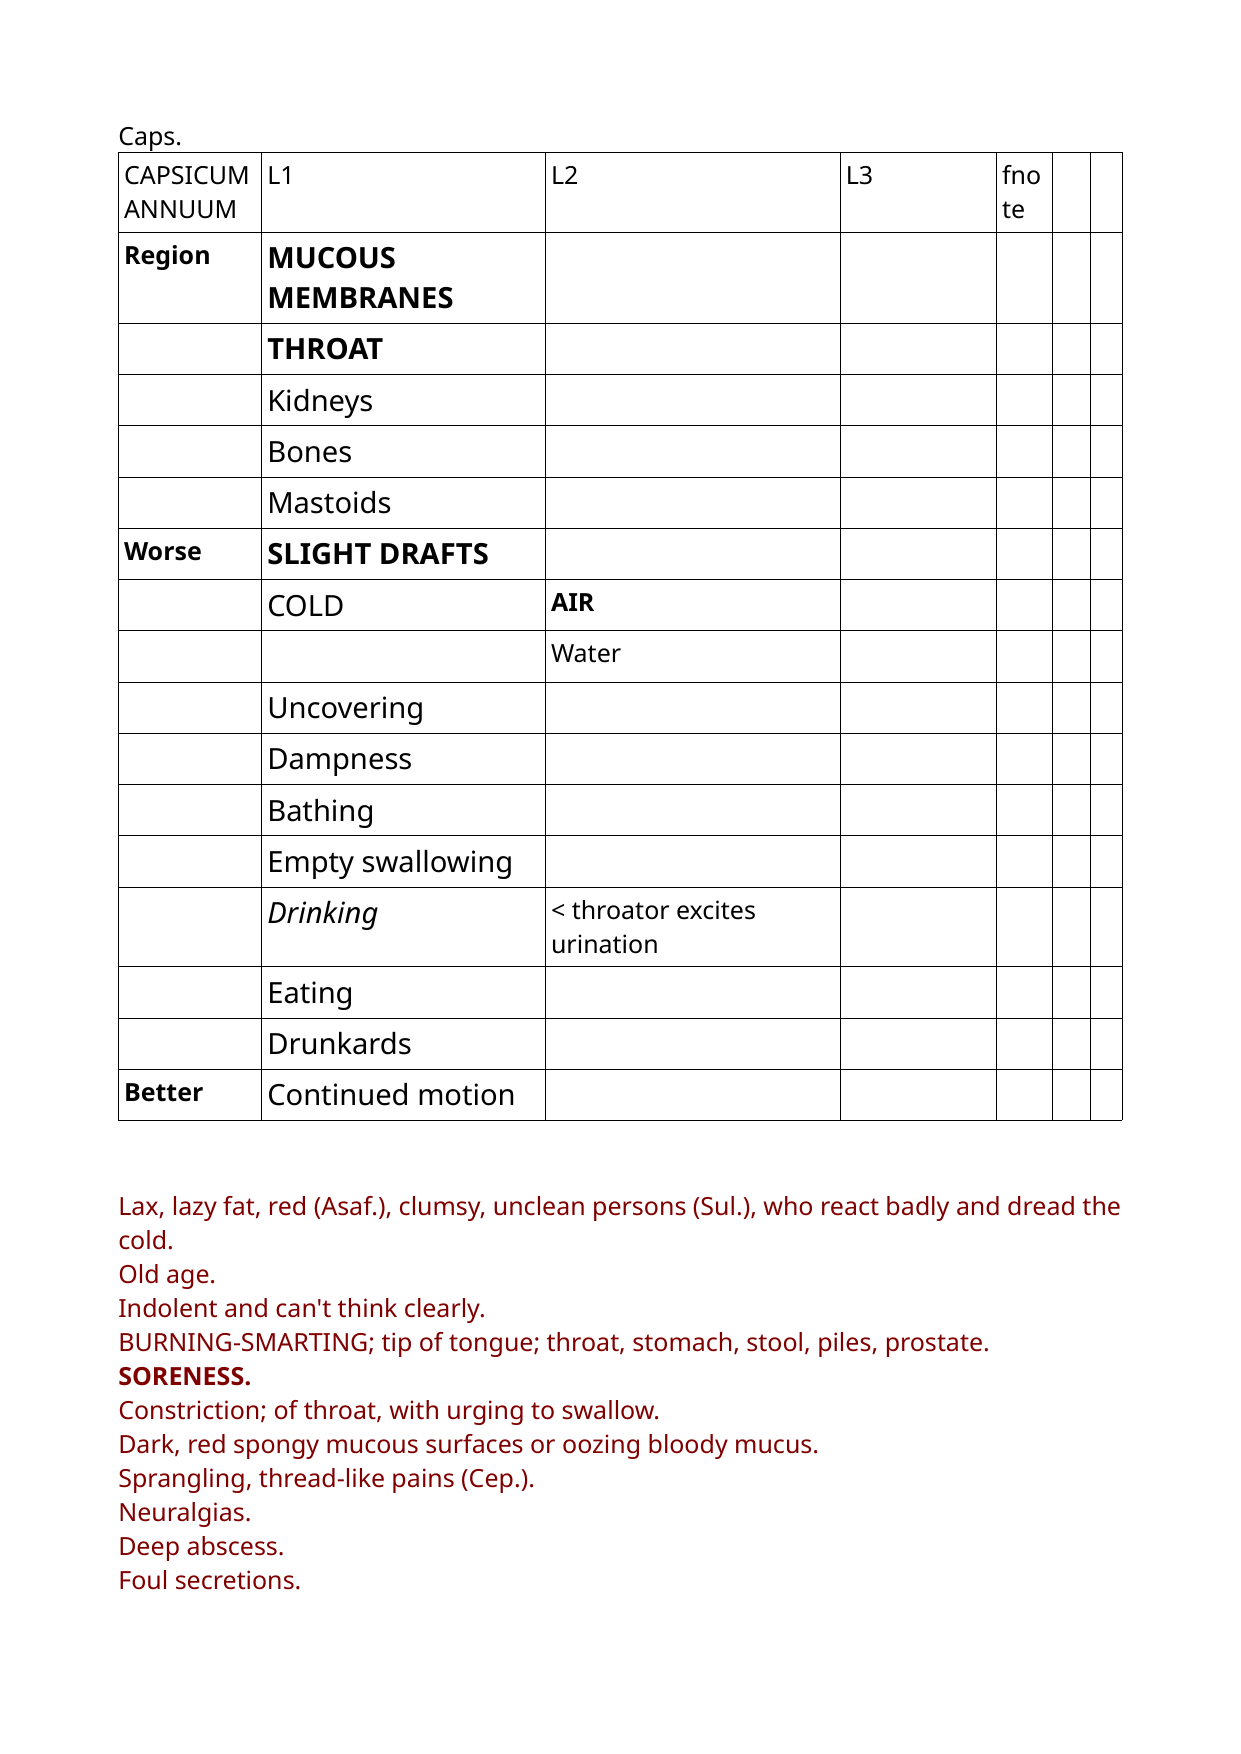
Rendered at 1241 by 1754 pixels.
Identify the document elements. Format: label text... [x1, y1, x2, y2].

table_cell [841, 888, 996, 966]
table_cell [1053, 631, 1090, 682]
table_cell [997, 529, 1052, 579]
table_cell [1091, 375, 1122, 425]
table_cell [1053, 324, 1090, 374]
table_cell [1091, 580, 1122, 630]
table_cell [119, 631, 261, 682]
table_cell [1053, 836, 1090, 887]
table_cell [546, 529, 840, 579]
table_cell [1091, 1019, 1122, 1069]
table_cell [841, 324, 996, 374]
table_cell [997, 785, 1052, 835]
table_cell [1053, 1070, 1090, 1120]
table_cell Empty swallowing [262, 836, 545, 887]
table_cell [997, 734, 1052, 784]
table_cell Region [119, 233, 261, 323]
table_cell Better [119, 1070, 261, 1120]
table_cell [546, 836, 840, 887]
table_cell [1053, 233, 1090, 323]
table_cell [119, 888, 261, 966]
text Indolent and can't think clearly. [118, 1290, 1122, 1324]
table_cell [119, 375, 261, 425]
table_cell [1053, 529, 1090, 579]
table_cell [1091, 233, 1122, 323]
table_cell [1053, 375, 1090, 425]
table_cell [546, 233, 840, 323]
text BURNING-SMARTING; tip of tongue; throat, stomach, stool, piles, prostate. [118, 1324, 1122, 1358]
table_cell [841, 631, 996, 682]
table_cell [1091, 324, 1122, 374]
table_cell Continued motion [262, 1070, 545, 1120]
table_cell [1091, 683, 1122, 733]
table_cell MUCOUS MEMBRANES [262, 233, 545, 323]
table_cell THROAT [262, 324, 545, 374]
text Dark, red spongy mucous surfaces or oozing bloody mucus. [118, 1427, 1122, 1461]
table_cell Dampness [262, 734, 545, 784]
table_cell Drunkards [262, 1019, 545, 1069]
table_cell Bones [262, 426, 545, 477]
table_cell Bathing [262, 785, 545, 835]
text Lax, lazy fat, red (Asaf.), clumsy, unclean persons (Sul.), who react badly and dread the cold. [118, 1188, 1122, 1256]
table_cell [1053, 426, 1090, 477]
table_header L1 [262, 153, 545, 232]
table_cell [119, 478, 261, 528]
table_cell [841, 967, 996, 1017]
table_header [1091, 153, 1122, 232]
table_cell [1053, 478, 1090, 528]
table_header CAPSICUM ANNUUM [119, 153, 261, 232]
table_cell [1053, 967, 1090, 1017]
table_cell [841, 478, 996, 528]
table_cell Uncovering [262, 683, 545, 733]
table_cell [119, 580, 261, 630]
table_cell Eating [262, 967, 545, 1017]
table_cell [997, 580, 1052, 630]
text Sprangling, thread-like pains (Cep.). [118, 1461, 1122, 1495]
table_cell [1053, 1019, 1090, 1069]
table_cell [1091, 478, 1122, 528]
table_cell [841, 375, 996, 425]
table_cell [546, 478, 840, 528]
table_cell [1053, 683, 1090, 733]
table_cell [546, 683, 840, 733]
table_cell [841, 836, 996, 887]
table_cell [262, 631, 545, 682]
table_cell [119, 734, 261, 784]
table_cell [546, 967, 840, 1017]
table_cell [1053, 785, 1090, 835]
table_cell [997, 888, 1052, 966]
table_cell [1053, 888, 1090, 966]
table_cell Kidneys [262, 375, 545, 425]
table_cell [841, 785, 996, 835]
table_cell [1091, 426, 1122, 477]
table_header L3 [841, 153, 996, 232]
table_cell [546, 1070, 840, 1120]
table_cell [546, 324, 840, 374]
table_cell [841, 1019, 996, 1069]
table_cell [1091, 631, 1122, 682]
table_cell Drinking [262, 888, 545, 966]
text SORENESS. [118, 1358, 1122, 1393]
table_cell [841, 233, 996, 323]
table_header L2 [546, 153, 840, 232]
table_cell [1091, 785, 1122, 835]
text Old age. [118, 1256, 1122, 1290]
table_cell [841, 426, 996, 477]
table_cell [546, 785, 840, 835]
table_cell [1053, 580, 1090, 630]
table_cell Water [546, 631, 840, 682]
table_cell [119, 324, 261, 374]
table_cell [119, 967, 261, 1017]
table_cell [119, 785, 261, 835]
table_cell [997, 478, 1052, 528]
table_cell [1091, 836, 1122, 887]
table_cell [997, 426, 1052, 477]
text Foul secretions. [118, 1563, 1122, 1597]
table_cell [546, 375, 840, 425]
text Deep abscess. [118, 1529, 1122, 1563]
table_cell [997, 324, 1052, 374]
table_cell [841, 1070, 996, 1120]
table_cell [997, 1070, 1052, 1120]
table_cell < throator excites urination [546, 888, 840, 966]
table_cell [841, 683, 996, 733]
text Constriction; of throat, with urging to swallow. [118, 1393, 1122, 1427]
table_cell [119, 426, 261, 477]
table_cell [546, 1019, 840, 1069]
text Caps. [118, 118, 1122, 152]
table_cell [119, 1019, 261, 1069]
table_cell Mastoids [262, 478, 545, 528]
table_cell [1091, 734, 1122, 784]
table_cell [119, 683, 261, 733]
table_cell SLIGHT DRAFTS [262, 529, 545, 579]
table_cell [1053, 734, 1090, 784]
table_cell [119, 836, 261, 887]
table_cell [841, 734, 996, 784]
table_cell [997, 1019, 1052, 1069]
table_cell [546, 734, 840, 784]
table_cell [841, 580, 996, 630]
table_cell [1091, 529, 1122, 579]
table_cell [997, 836, 1052, 887]
table_cell COLD [262, 580, 545, 630]
table_cell Worse [119, 529, 261, 579]
table_header fnote [997, 153, 1052, 232]
table_cell [997, 375, 1052, 425]
table_cell [546, 426, 840, 477]
table_cell [1091, 888, 1122, 966]
table_cell [1091, 967, 1122, 1017]
table_cell [997, 967, 1052, 1017]
table_cell [841, 529, 996, 579]
text Neuralgias. [118, 1495, 1122, 1529]
table_cell [1091, 1070, 1122, 1120]
table_cell AIR [546, 580, 840, 630]
table_cell [997, 683, 1052, 733]
table_header [1053, 153, 1090, 232]
table_cell [997, 631, 1052, 682]
table_cell [997, 233, 1052, 323]
